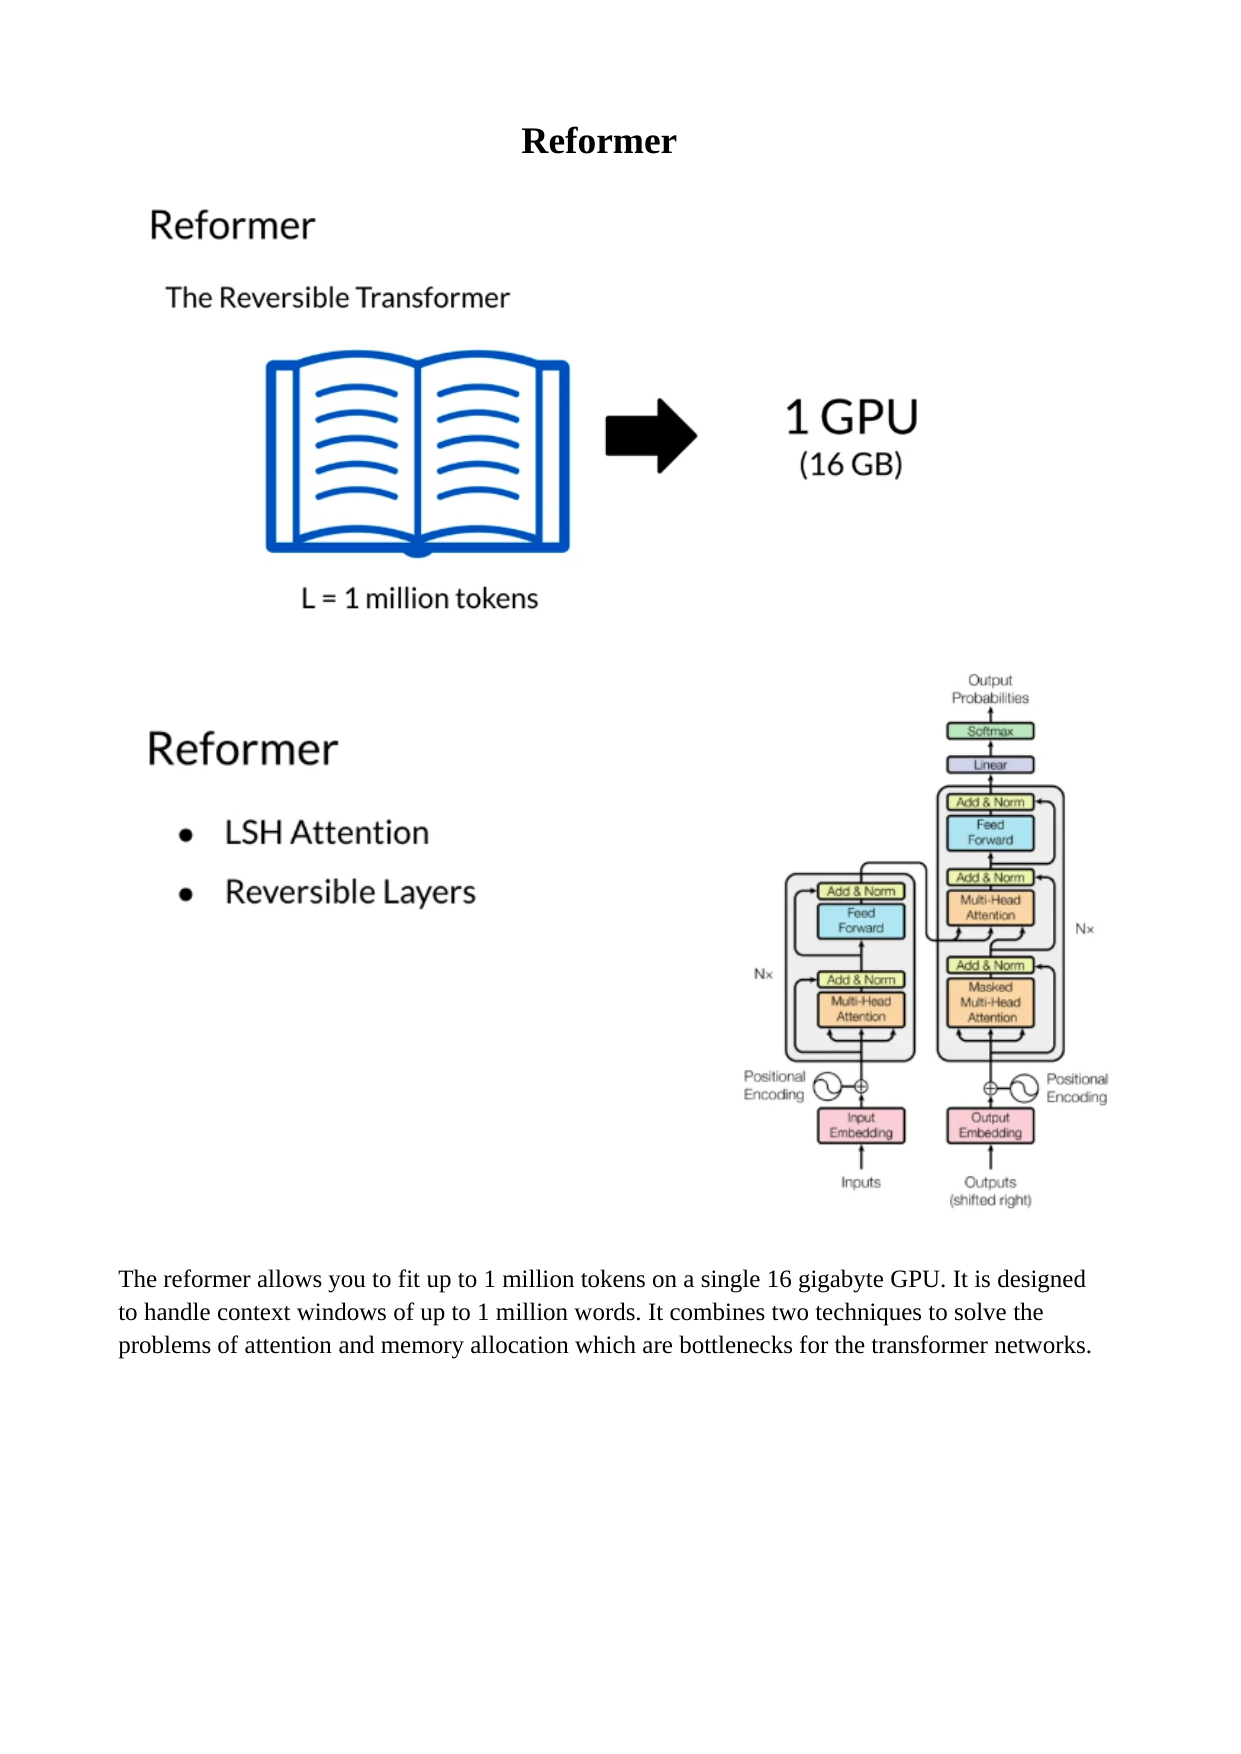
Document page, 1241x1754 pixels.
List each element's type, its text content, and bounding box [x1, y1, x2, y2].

subtitle Reformer [118, 118, 1122, 161]
picture [118, 654, 1123, 1236]
text The reformer allows you to fit up to 1 million tokens on a single 16 gigabyte GPU. It is designed to handle context windows of up to 1 million words. It combines two techniques to solve the problems of attention and memory allocation which are bottlenecks for the transformer networks. [118, 1264, 1122, 1359]
picture [118, 202, 1123, 626]
